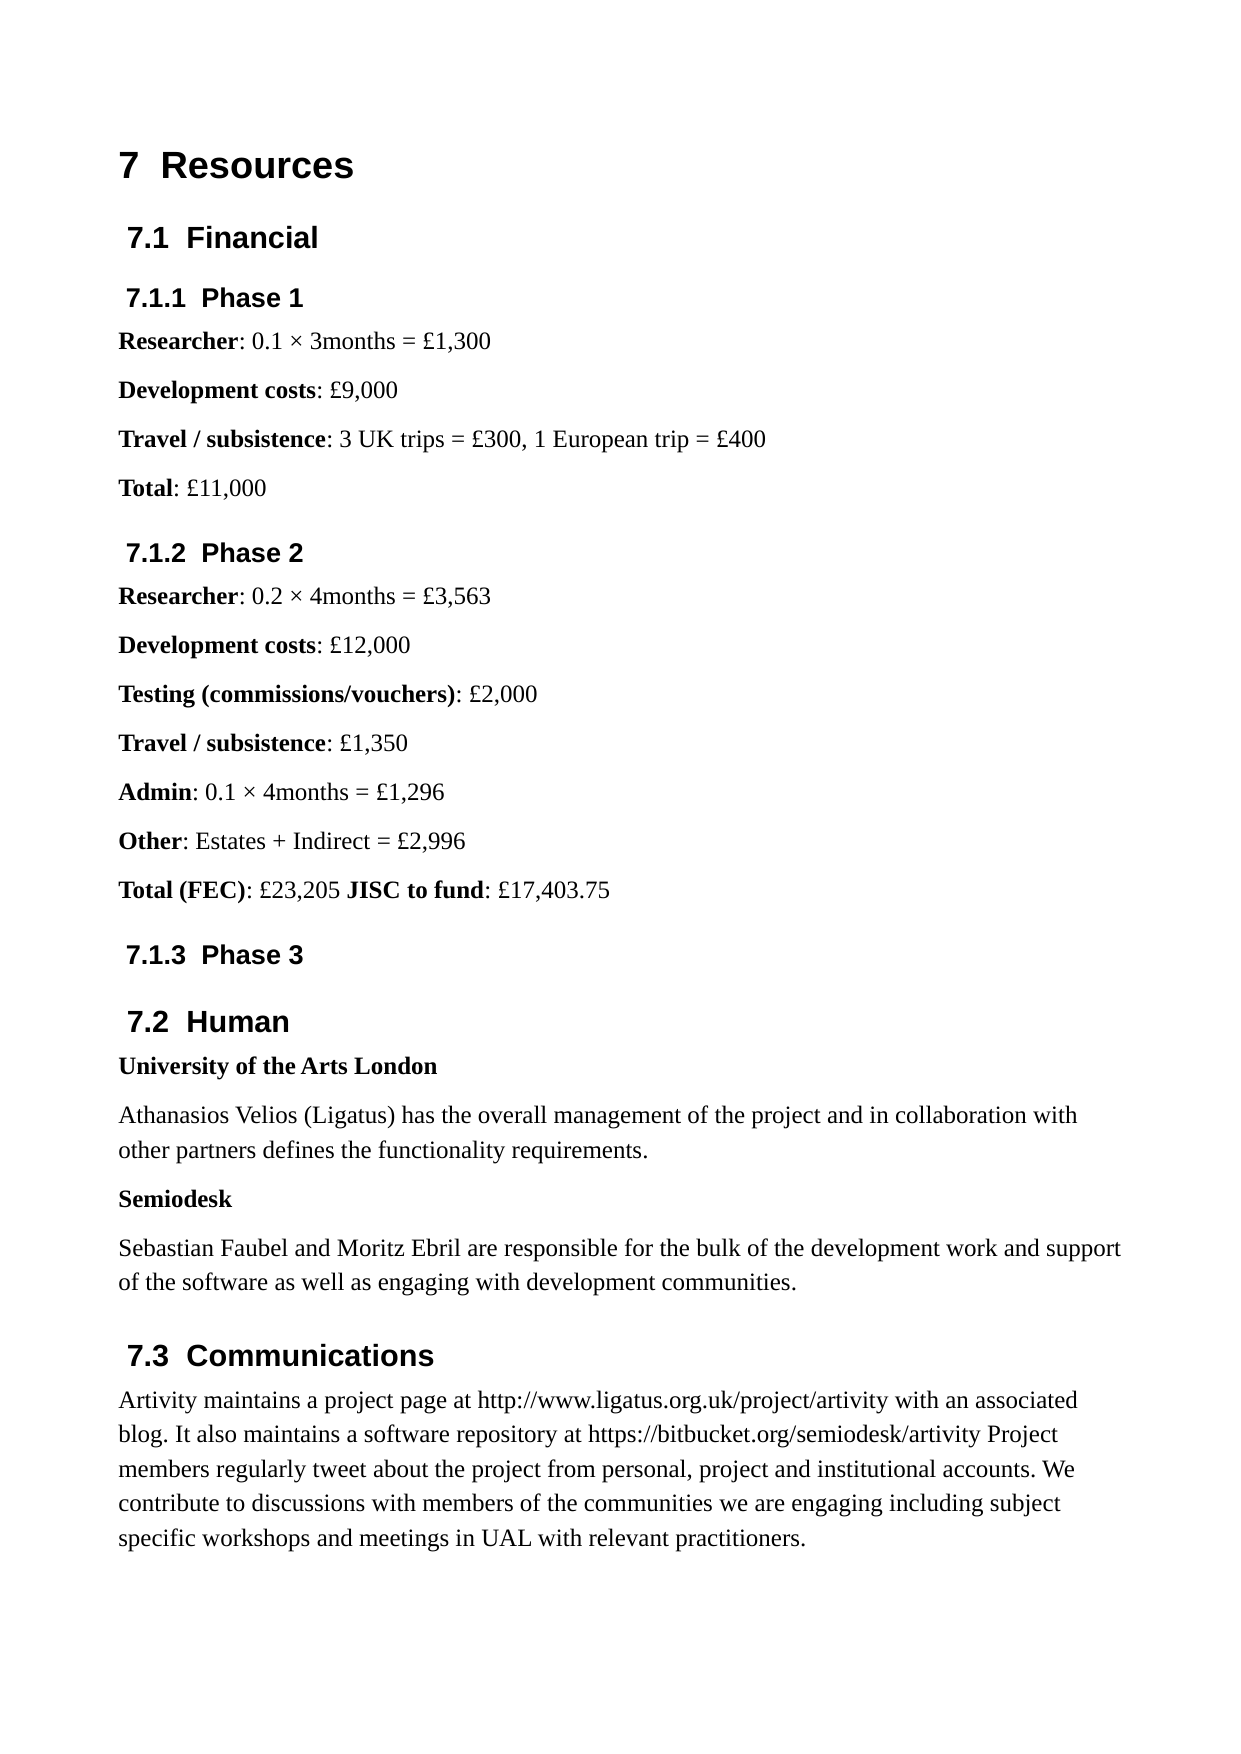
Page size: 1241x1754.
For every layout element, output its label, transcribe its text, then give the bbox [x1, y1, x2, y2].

text Other: Estates + Indirect = £2,996 [118, 826, 1122, 855]
text Admin: 0.1 × 4months = £1,296 [118, 777, 1122, 806]
text Sebastian Faubel and Moritz Ebril are responsible for the bulk of the development work and support of the software as well as engaging with development communities. [118, 1233, 1122, 1296]
subtitle Phase 3 [118, 939, 1122, 970]
text University of the Arts London [118, 1051, 1122, 1080]
subtitle Resources [118, 143, 1122, 187]
text Researcher: 0.1 × 3months = £1,300 [118, 326, 1122, 355]
subtitle Phase 2 [118, 537, 1122, 568]
text Testing (commissions/vouchers): £2,000 [118, 679, 1122, 708]
text Total: £11,000 [118, 473, 1122, 502]
subtitle Phase 1 [118, 282, 1122, 314]
text Travel / subsistence: £1,350 [118, 728, 1122, 757]
subtitle Communications [118, 1337, 1122, 1373]
text Travel / subsistence: 3 UK trips = £300, 1 European trip = £400 [118, 424, 1122, 453]
text Artivity maintains a project page at http://www.ligatus.org.uk/project/artivity with an associated blog. It also maintains a software repository at https://bitbucket.org/semiodesk/artivity Project members regularly tweet about the project from personal, project and institutional accounts. We contribute to discussions with members of the communities we are engaging including subject specific workshops and meetings in UAL with relevant practitioners. [118, 1385, 1122, 1552]
text Semiodesk [118, 1184, 1122, 1213]
subtitle Human [118, 1003, 1122, 1039]
subtitle Financial [118, 220, 1122, 255]
text Researcher: 0.2 × 4months = £3,563 [118, 581, 1122, 609]
text Total (FEC): £23,205 JISC to fund: £17,403.75 [118, 875, 1122, 904]
text Development costs: £12,000 [118, 630, 1122, 659]
text Athanasios Velios (Ligatus) has the overall management of the project and in collaboration with other partners defines the functionality requirements. [118, 1100, 1122, 1163]
text Development costs: £9,000 [118, 375, 1122, 404]
